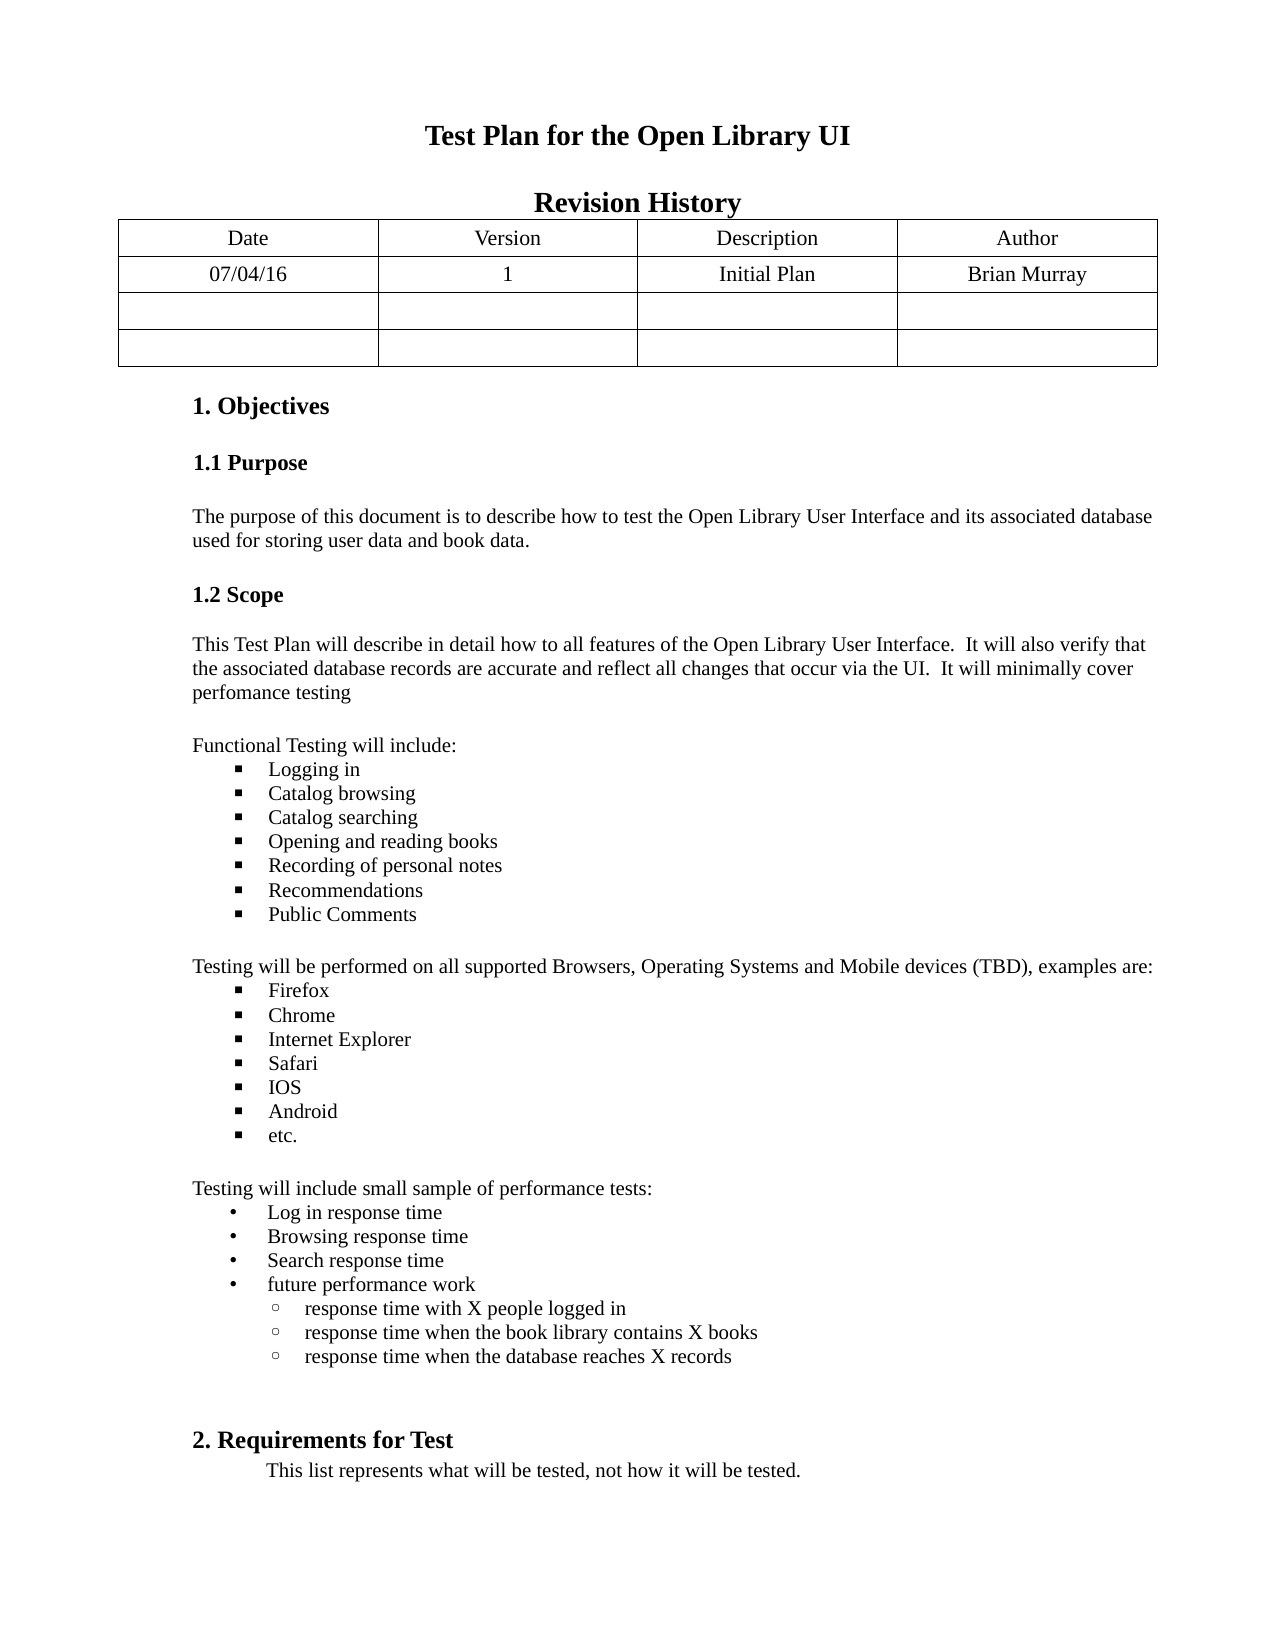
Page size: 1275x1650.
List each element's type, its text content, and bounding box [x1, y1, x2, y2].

table_cell [638, 330, 897, 366]
table_cell [898, 293, 1157, 329]
text 2. Requirements for Test [118, 1426, 1157, 1454]
text The purpose of this document is to describe how to test the Open Library User Interface and its associated database used for storing user data and book data. [192, 504, 1157, 552]
table_cell [379, 293, 637, 329]
list Recommendations [231, 877, 1157, 902]
table_header Date [119, 220, 378, 256]
table_cell [119, 293, 378, 329]
list future performance work [229, 1272, 1157, 1296]
text Testing will include small sample of performance tests: [192, 1176, 1157, 1200]
list Log in response time [229, 1200, 1157, 1224]
table_cell [638, 293, 897, 329]
table_header Version [379, 220, 637, 256]
list response time with X people logged in [267, 1296, 1157, 1320]
list Chrome [231, 1002, 1157, 1027]
text Revision History [118, 185, 1157, 219]
table_cell Brian Murray [898, 257, 1157, 292]
table_cell 07/04/16 [119, 257, 378, 292]
list response time when the database reaches X records [267, 1344, 1157, 1368]
table_cell Initial Plan [638, 257, 897, 292]
list Catalog browsing [231, 781, 1157, 805]
list Search response time [229, 1248, 1157, 1272]
list 1.2 Scope [192, 581, 1157, 607]
table_header Author [898, 220, 1157, 256]
text 1. Objectives [118, 391, 1157, 420]
list Safari [231, 1051, 1157, 1075]
list Firefox [231, 978, 1157, 1002]
list Logging in [231, 757, 1157, 781]
list Catalog searching [231, 805, 1157, 829]
list response time when the book library contains X books [267, 1320, 1157, 1344]
text This list represents what will be tested, not how it will be tested. [118, 1454, 1157, 1483]
text This Test Plan will describe in detail how to all features of the Open Library User Interface. It will also verify that the associated database records are accurate and reflect all changes that occur via the UI. It will minimally cover perfomance testing [192, 632, 1157, 704]
table_cell [898, 330, 1157, 366]
table_cell 1 [379, 257, 637, 292]
list Public Comments [231, 902, 1157, 926]
list IOS [231, 1075, 1157, 1099]
text Testing will be performed on all supported Browsers, Operating Systems and Mobile devices (TBD), examples are: [192, 954, 1157, 978]
list etc. [231, 1123, 1157, 1147]
text Test Plan for the Open Library UI [118, 118, 1157, 152]
table_cell [379, 330, 637, 366]
list Browsing response time [229, 1224, 1157, 1248]
text Functional Testing will include: [192, 733, 1157, 757]
list 1.1 Purpose [156, 449, 1157, 475]
table_cell [119, 330, 378, 366]
list Android [231, 1099, 1157, 1123]
list Opening and reading books [231, 829, 1157, 853]
table_header Description [638, 220, 897, 256]
list Recording of personal notes [231, 853, 1157, 877]
list Internet Explorer [231, 1027, 1157, 1051]
